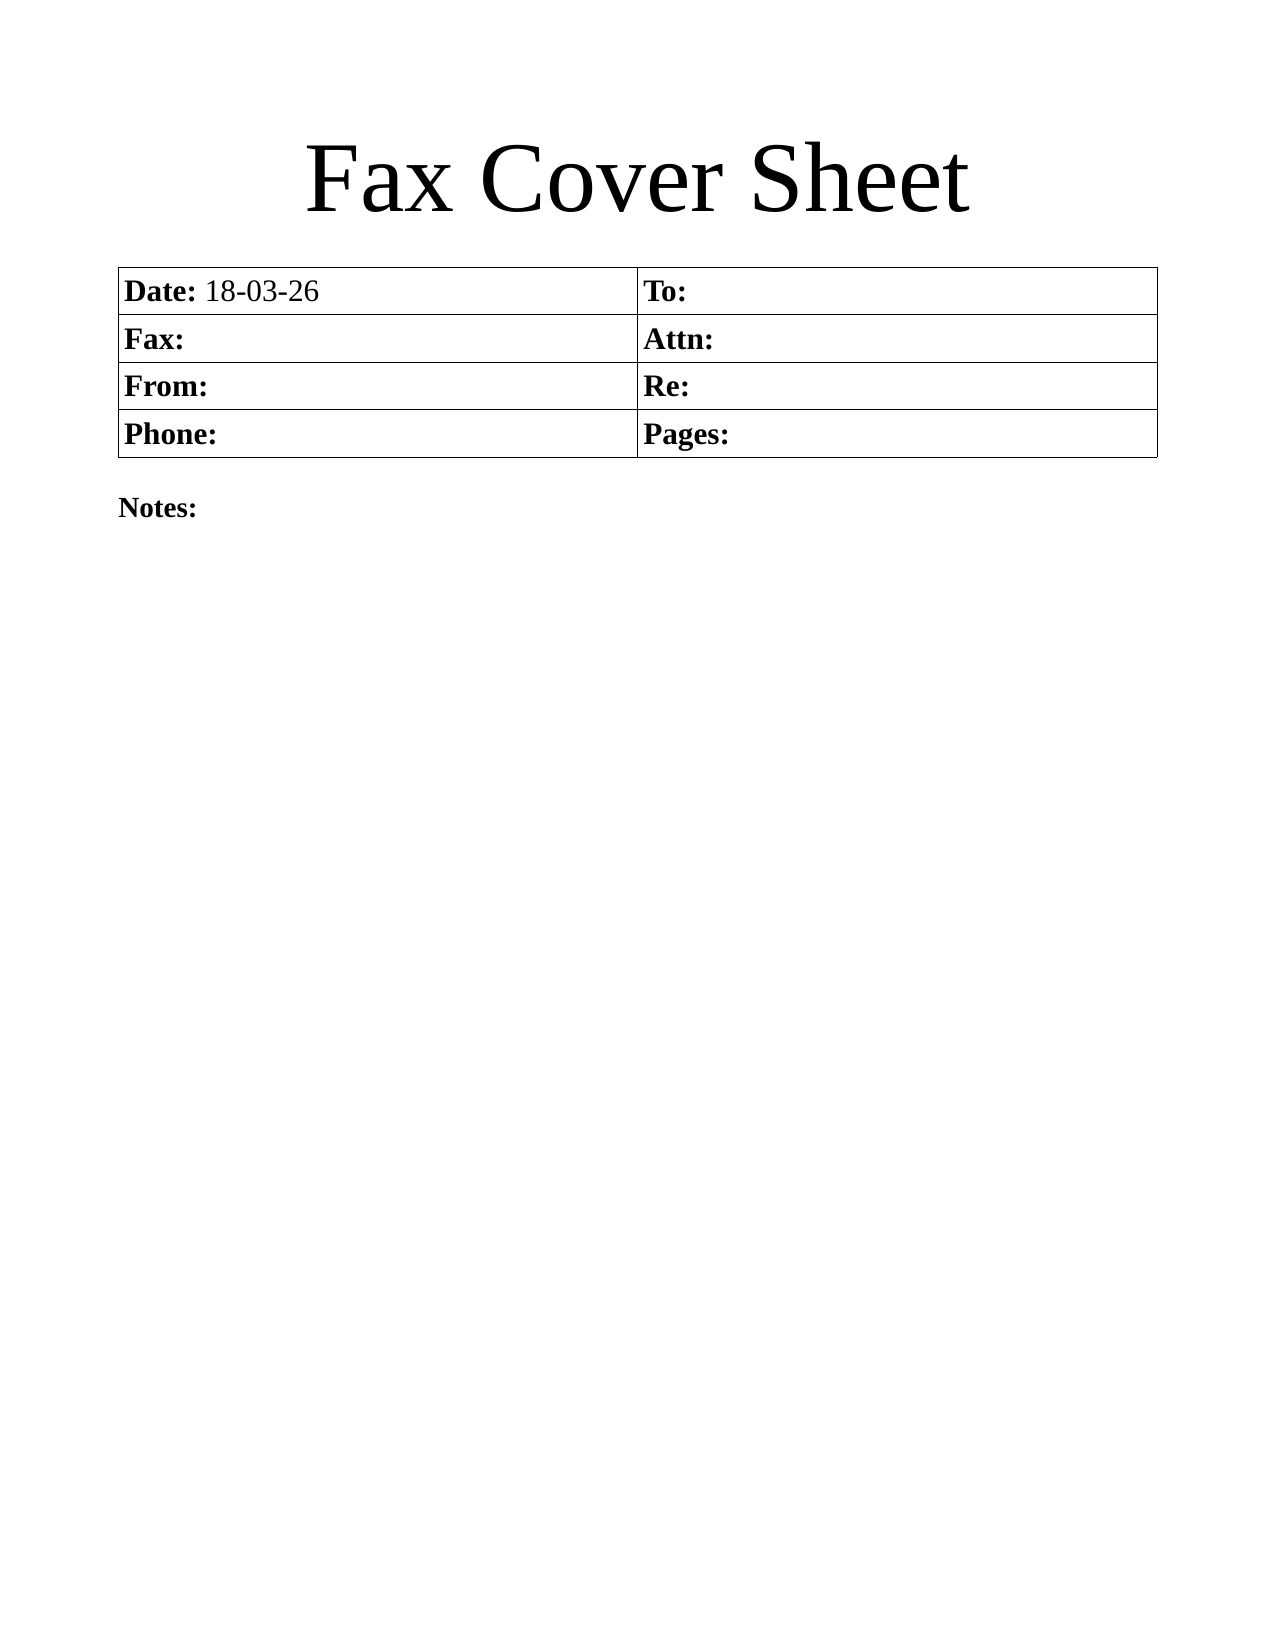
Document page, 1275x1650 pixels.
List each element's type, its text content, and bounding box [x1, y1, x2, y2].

table_header To: [638, 268, 1157, 314]
table_cell Phone: [119, 410, 637, 457]
subtitle Fax Cover Sheet [118, 118, 1157, 233]
table_cell Pages: [638, 410, 1157, 457]
subtitle Notes: [118, 490, 1157, 524]
table_cell From: [119, 363, 637, 409]
table_header Date: [119, 268, 637, 314]
table_cell Re: [638, 363, 1157, 409]
table_cell Fax: [119, 315, 637, 362]
table_cell Attn: [638, 315, 1157, 362]
